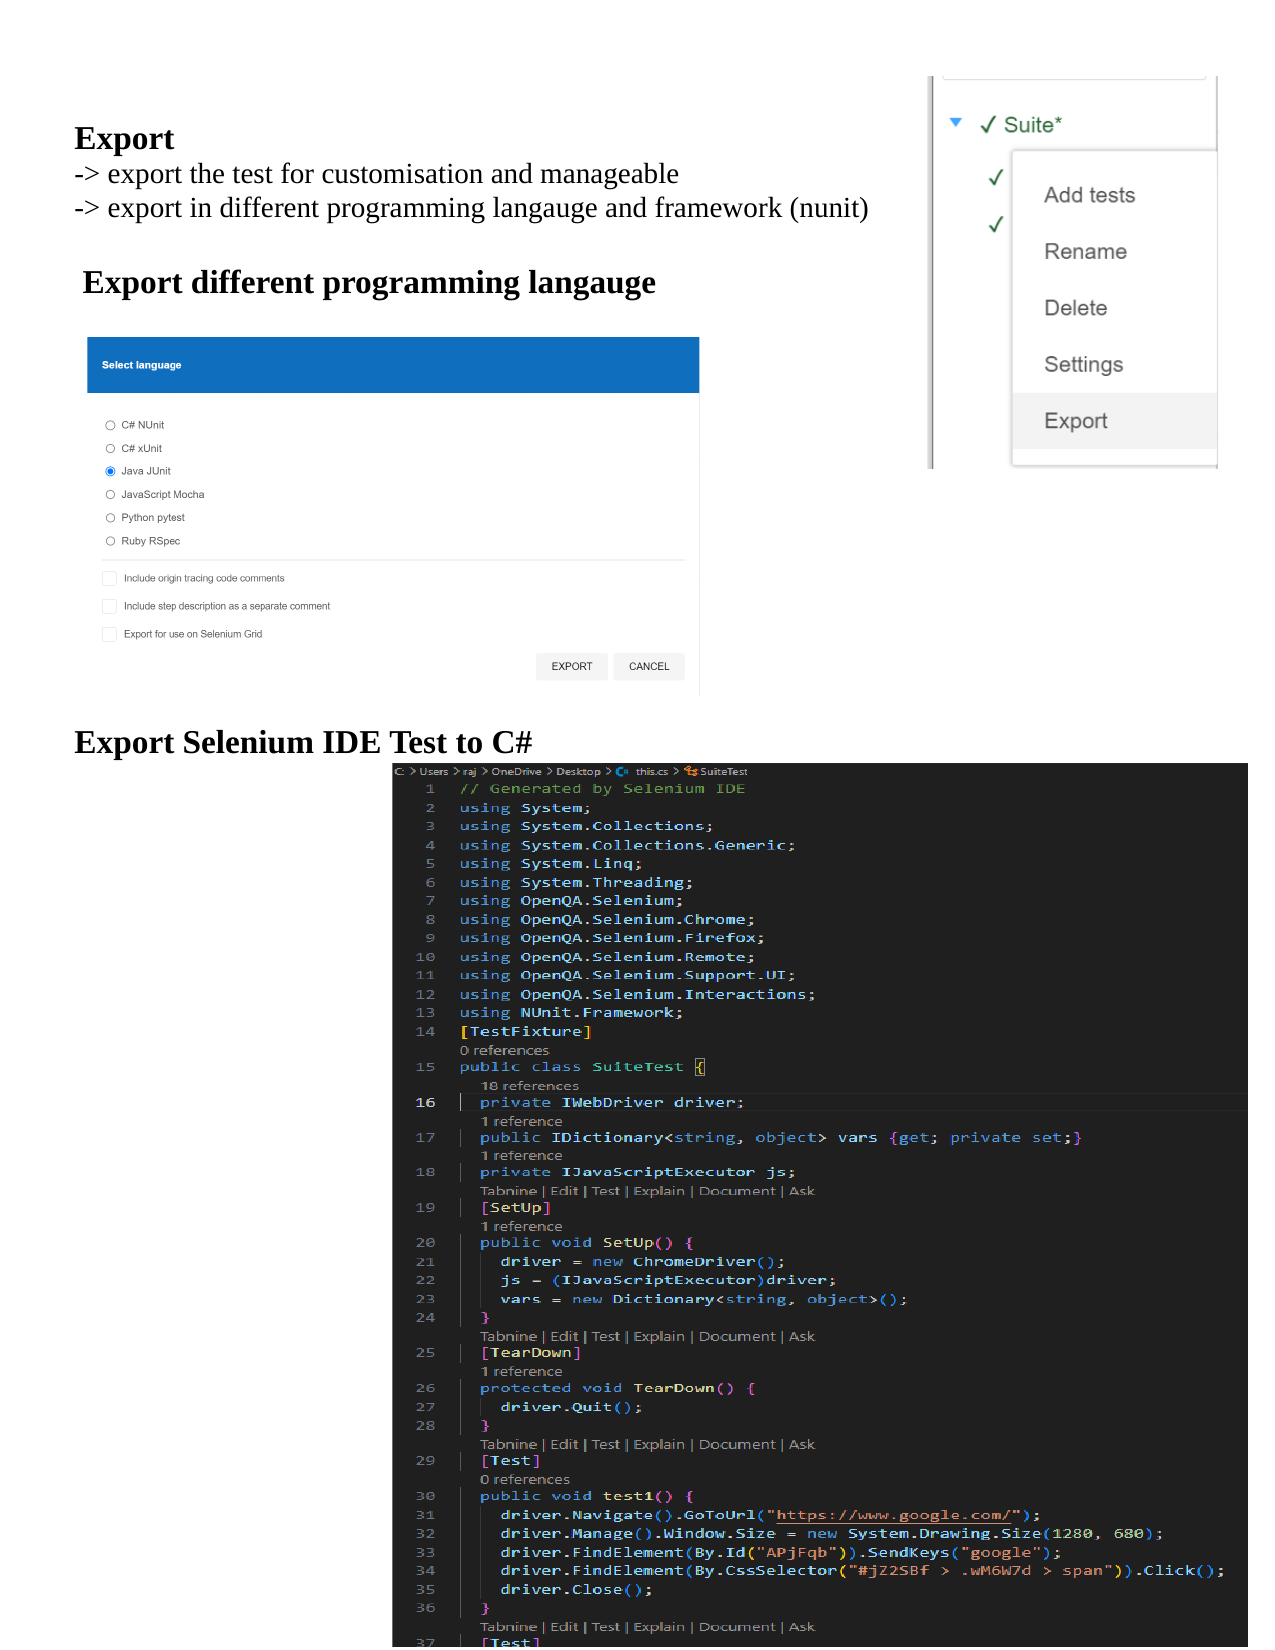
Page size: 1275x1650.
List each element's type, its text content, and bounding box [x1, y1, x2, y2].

picture [392, 763, 1248, 1647]
text -> export in different programming langauge and framework (nunit) [74, 190, 927, 223]
text -> export the test for customisation and manageable [74, 156, 927, 190]
text Export different programming langauge [74, 262, 927, 300]
picture [927, 76, 1219, 469]
text Export [74, 118, 927, 156]
text Export Selenium IDE Test to C# [74, 722, 1208, 760]
picture [87, 337, 700, 696]
